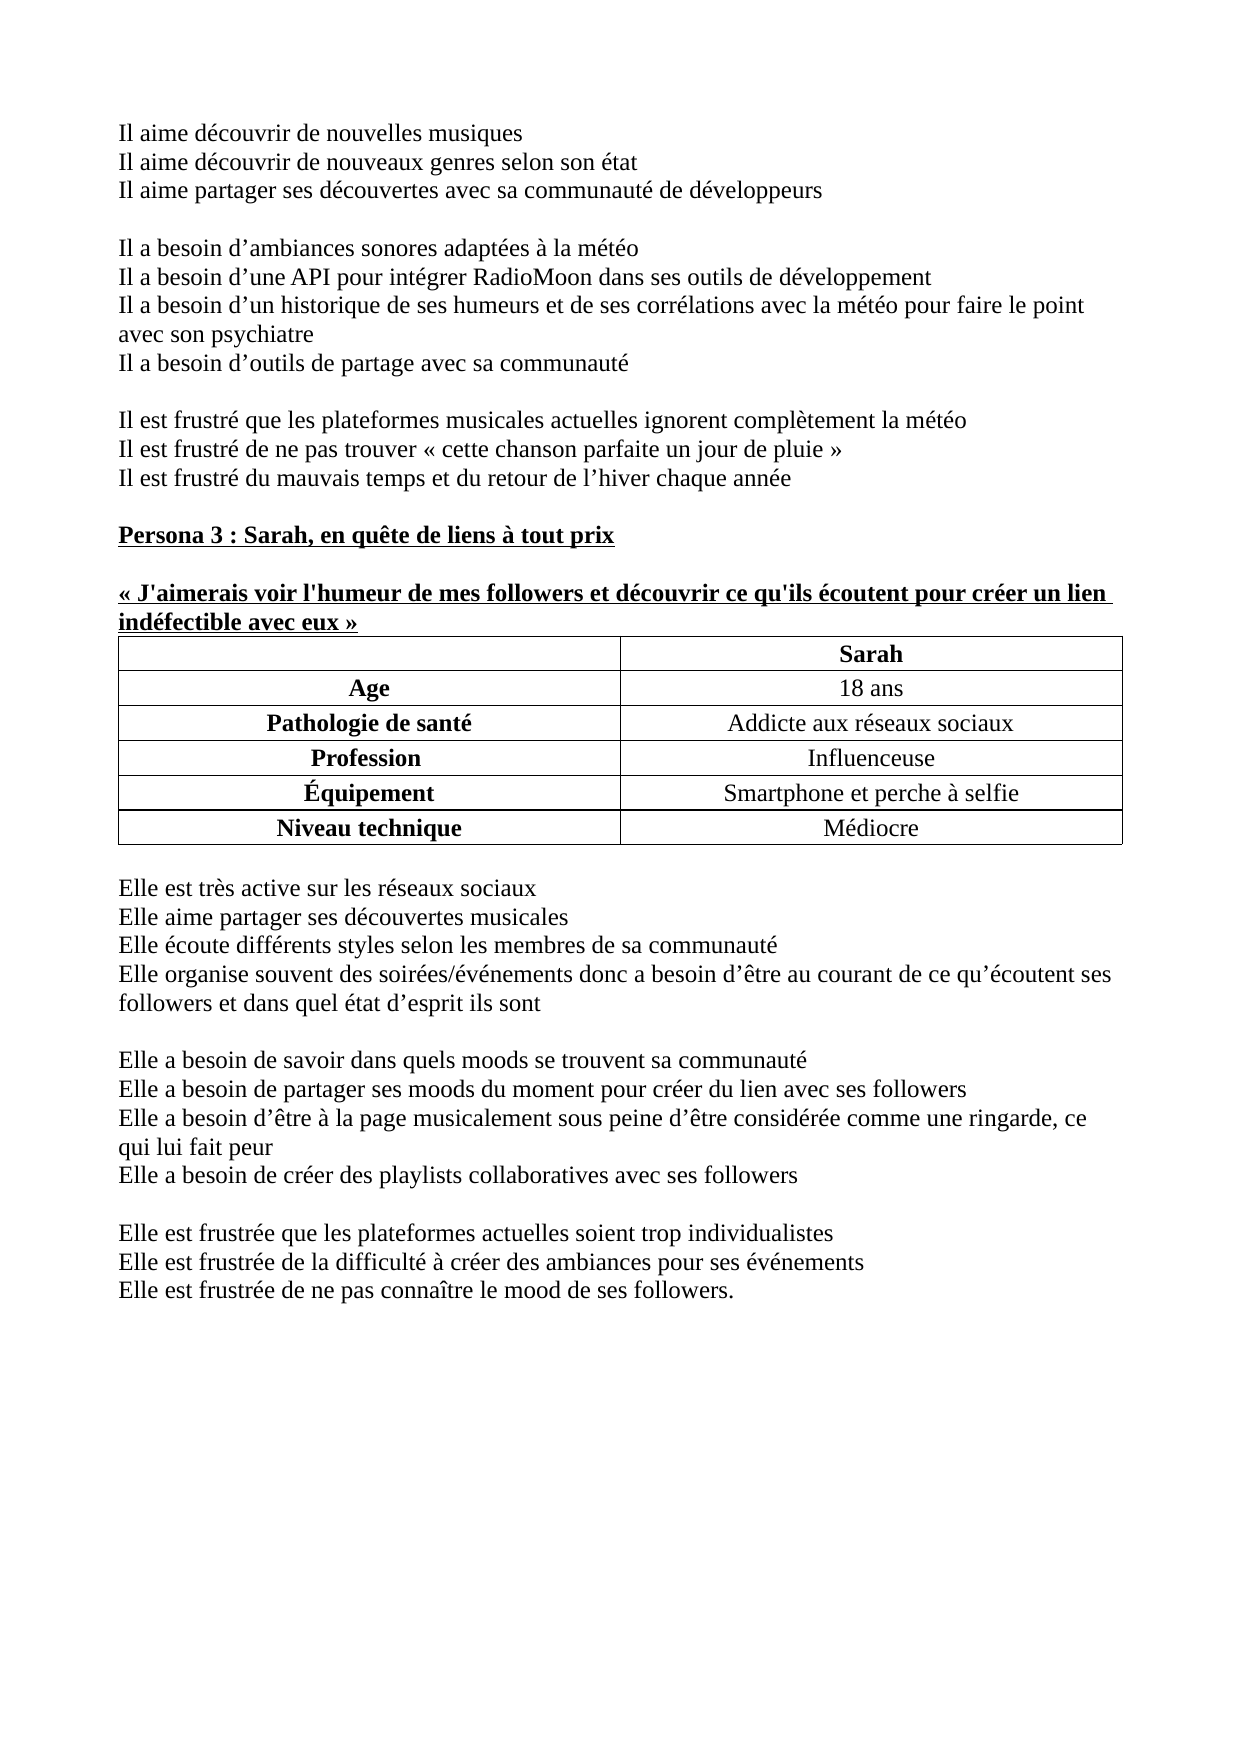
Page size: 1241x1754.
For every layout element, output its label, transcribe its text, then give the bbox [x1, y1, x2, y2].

text Elle a besoin de créer des playlists collaboratives avec ses followers [118, 1161, 1122, 1189]
text Elle a besoin de partager ses moods du moment pour créer du lien avec ses followers [118, 1074, 1122, 1103]
table_cell Niveau technique [119, 811, 620, 844]
text Elle est frustrée de la difficulté à créer des ambiances pour ses événements [118, 1247, 1122, 1276]
table_cell 18 ans [621, 671, 1122, 705]
table_cell Age [119, 671, 620, 705]
text Il aime partager ses découvertes avec sa communauté de développeurs [118, 176, 1122, 204]
table_header Sarah [621, 637, 1122, 670]
table_header [119, 637, 620, 670]
table_cell Influenceuse [621, 741, 1122, 775]
text Il est frustré que les plateformes musicales actuelles ignorent complètement la météo [118, 406, 1122, 434]
text Elle est frustrée que les plateformes actuelles soient trop individualistes [118, 1218, 1122, 1247]
text Il aime découvrir de nouvelles musiques [118, 118, 1122, 147]
text Elle est frustrée de ne pas connaître le mood de ses followers. [118, 1276, 1122, 1304]
text Persona 3 : Sarah, en quête de liens à tout prix [118, 521, 1122, 549]
text « J'aimerais voir l'humeur de mes followers et découvrir ce qu'ils écoutent pour créer un lien indéfectible avec eux » [118, 578, 1122, 636]
text Il a besoin d’une API pour intégrer RadioMoon dans ses outils de développement [118, 262, 1122, 291]
text Elle écoute différents styles selon les membres de sa communauté [118, 931, 1122, 959]
table_cell Addicte aux réseaux sociaux [621, 706, 1122, 740]
text Elle aime partager ses découvertes musicales [118, 902, 1122, 931]
text Elle a besoin de savoir dans quels moods se trouvent sa communauté [118, 1046, 1122, 1074]
table_cell Équipement [119, 776, 620, 809]
text Elle organise souvent des soirées/événements donc a besoin d’être au courant de ce qu’écoutent ses followers et dans quel état d’esprit ils sont [118, 959, 1122, 1017]
text Il est frustré du mauvais temps et du retour de l’hiver chaque année [118, 463, 1122, 492]
text Elle a besoin d’être à la page musicalement sous peine d’être considérée comme une ringarde, ce qui lui fait peur [118, 1103, 1122, 1161]
table_cell Profession [119, 741, 620, 775]
text Il a besoin d’ambiances sonores adaptées à la météo [118, 233, 1122, 262]
table_cell Médiocre [621, 811, 1122, 844]
text Il a besoin d’un historique de ses humeurs et de ses corrélations avec la météo pour faire le point avec son psychiatre [118, 291, 1122, 348]
table_cell Pathologie de santé [119, 706, 620, 740]
table_cell Smartphone et perche à selfie [621, 776, 1122, 809]
text Il aime découvrir de nouveaux genres selon son état [118, 147, 1122, 176]
text Il est frustré de ne pas trouver « cette chanson parfaite un jour de pluie » [118, 434, 1122, 463]
text Il a besoin d’outils de partage avec sa communauté [118, 348, 1122, 377]
text Elle est très active sur les réseaux sociaux [118, 873, 1122, 902]
